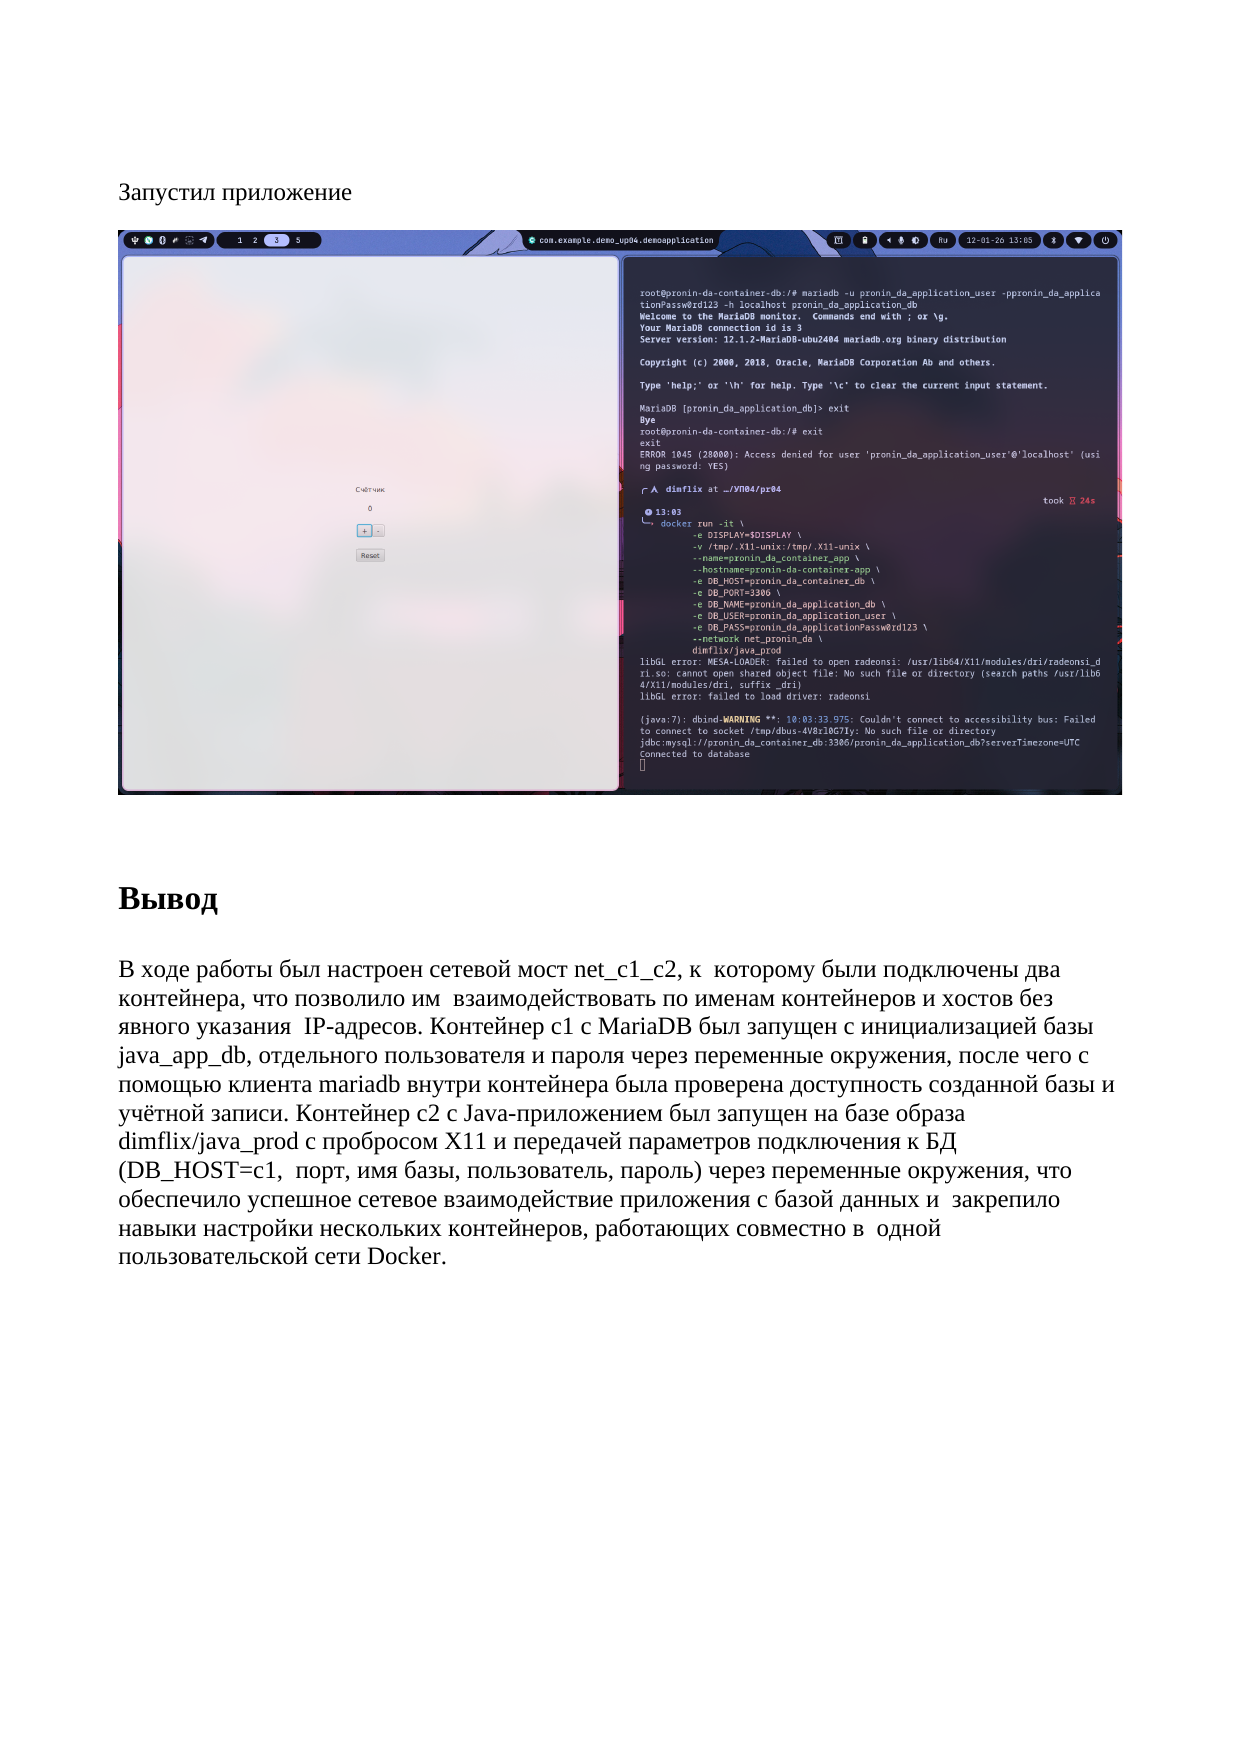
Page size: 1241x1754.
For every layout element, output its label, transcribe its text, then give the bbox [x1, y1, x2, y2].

text Запустил приложение [118, 177, 1122, 205]
text Вывод [118, 878, 1122, 917]
picture [118, 230, 1123, 795]
text В ходе работы был настроен сетевой мост net_c1_c2, к которому были подключены два контейнера, что позволило им взаимодействовать по именам контейнеров и хостов без явного указания IP-адресов. Контейнер c1 с MariaDB был запущен с инициализацией базы java_app_db, отдельного пользователя и пароля через переменные окружения, после чего с помощью клиента mariadb внутри контейнера была проверена доступность созданной базы и учётной записи. Контейнер c2 с Java-приложением был запущен на базе образа dimflix/java_prod с пробросом X11 и передачей параметров подключения к БД (DB_HOST=c1, порт, имя базы, пользователь, пароль) через переменные окружения, что обеспечило успешное сетевое взаимодействие приложения с базой данных и закрепило навыки настройки нескольких контейнеров, работающих совместно в одной пользовательской сети Docker. [118, 954, 1122, 1270]
